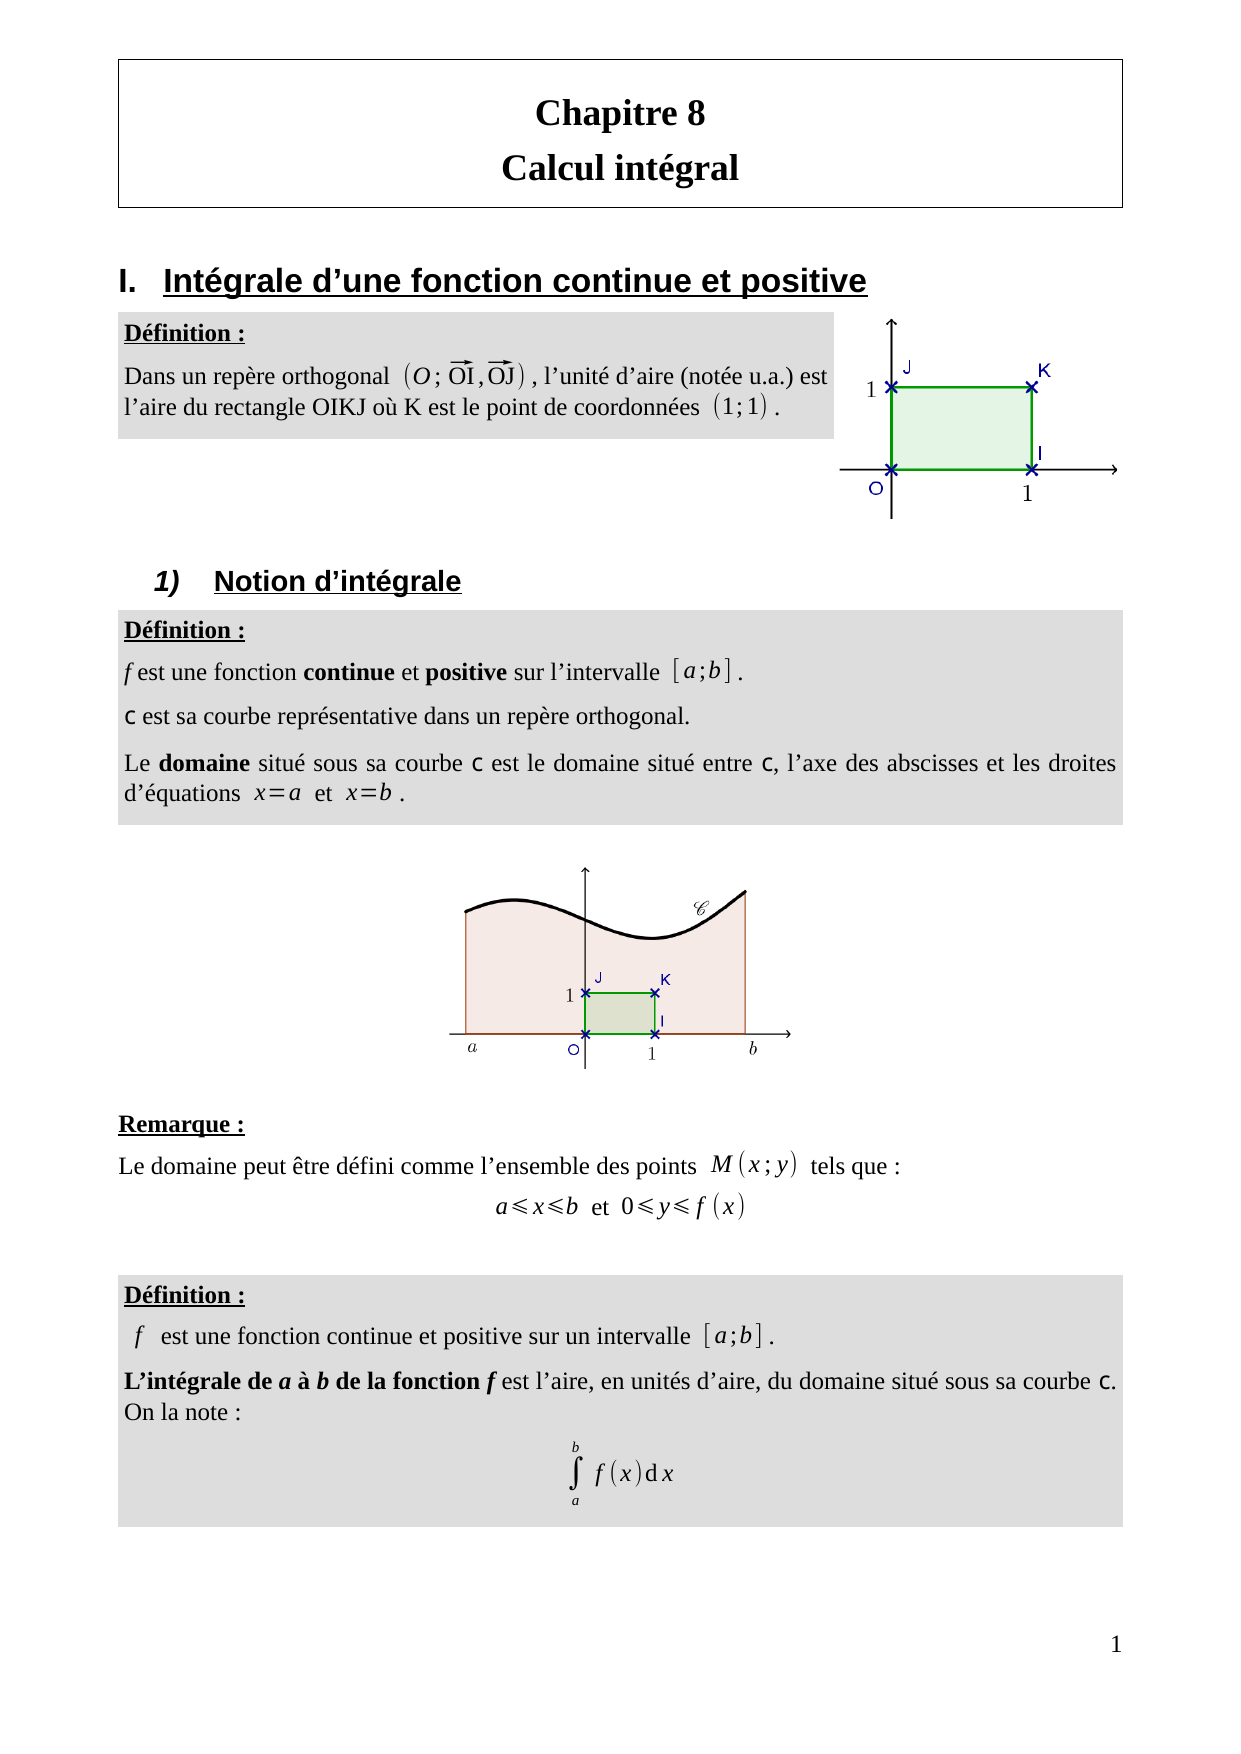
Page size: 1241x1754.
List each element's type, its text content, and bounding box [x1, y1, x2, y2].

subtitle Intégrale d’une fonction continue et positive [118, 261, 1122, 300]
table_header Définition : Dans un repère orthogonal , l’unité d’aire (notée u.a.) est l’aire du rectangle OIKJ où K est le point de coordonnées . [118, 312, 834, 439]
table_header [834, 312, 1123, 538]
text Remarque : [118, 1109, 1122, 1138]
table_header Définition : est une fonction continue et positive sur un intervalle . L’intégrale de a à b de la fonction f est l’aire, en unités d’aire, du domaine situé sous sa courbe c. On la note : [118, 1275, 1123, 1527]
table_header Chapitre 8 Calcul intégral [119, 60, 1122, 207]
table_cell [118, 439, 834, 538]
text et [118, 1192, 1122, 1221]
text Le domaine peut être défini comme l’ensemble des points tels que : [118, 1151, 1122, 1179]
table_header Définition : f est une fonction continue et positive sur l’intervalle . c est sa courbe représentative dans un repère orthogonal. Le domaine situé sous sa courbe c est le domaine situé entre c, l’axe des abscisses et les droites d’équations et . [118, 610, 1123, 825]
subtitle Notion d’intégrale [153, 563, 1122, 597]
